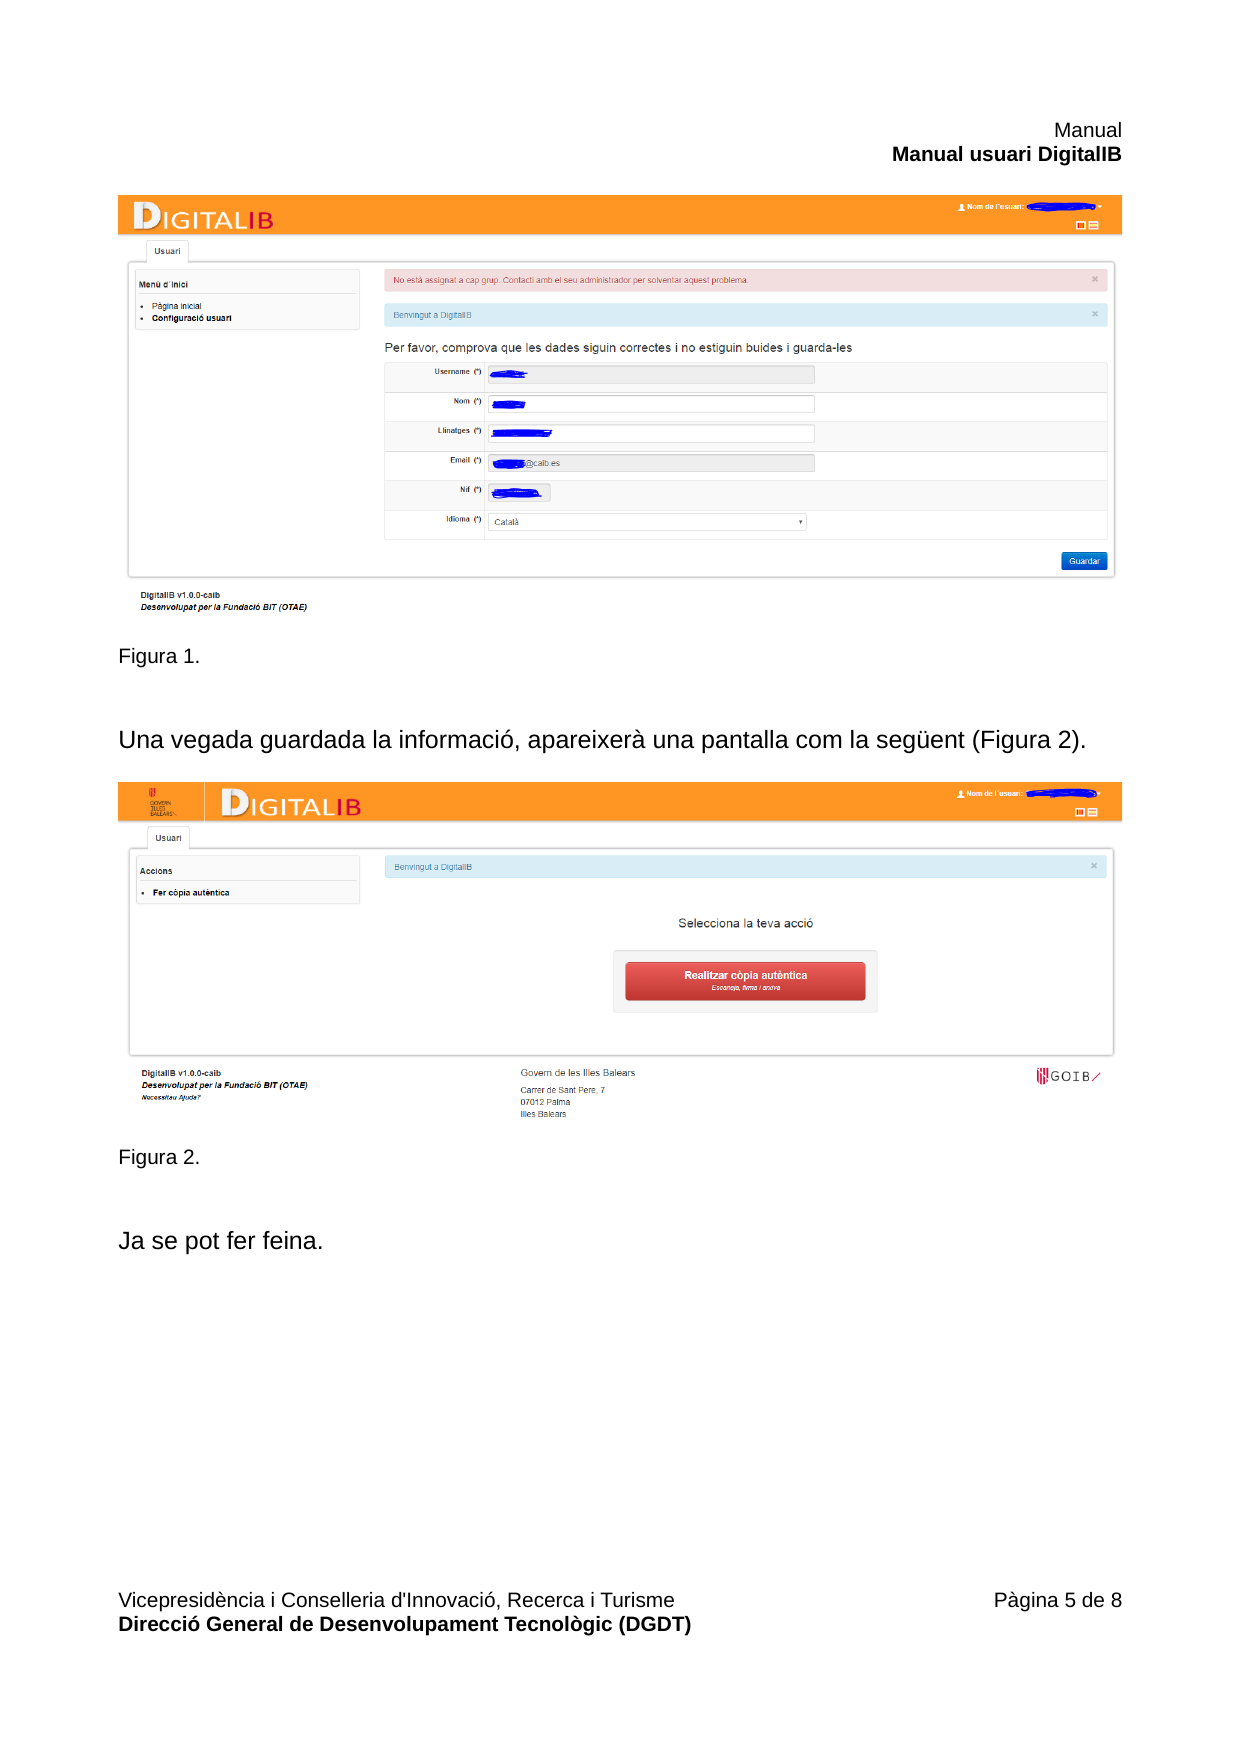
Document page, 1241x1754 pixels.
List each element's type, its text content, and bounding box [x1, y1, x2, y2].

text Figura 2. [118, 1145, 1122, 1169]
picture [118, 195, 1123, 644]
text Una vegada guardada la informació, apareixerà una pantalla com la següent (Figura 2). [118, 725, 1122, 754]
text Figura 1. [118, 644, 1122, 667]
picture [118, 782, 1123, 1145]
text Ja se pot fer feina. [118, 1226, 1122, 1255]
